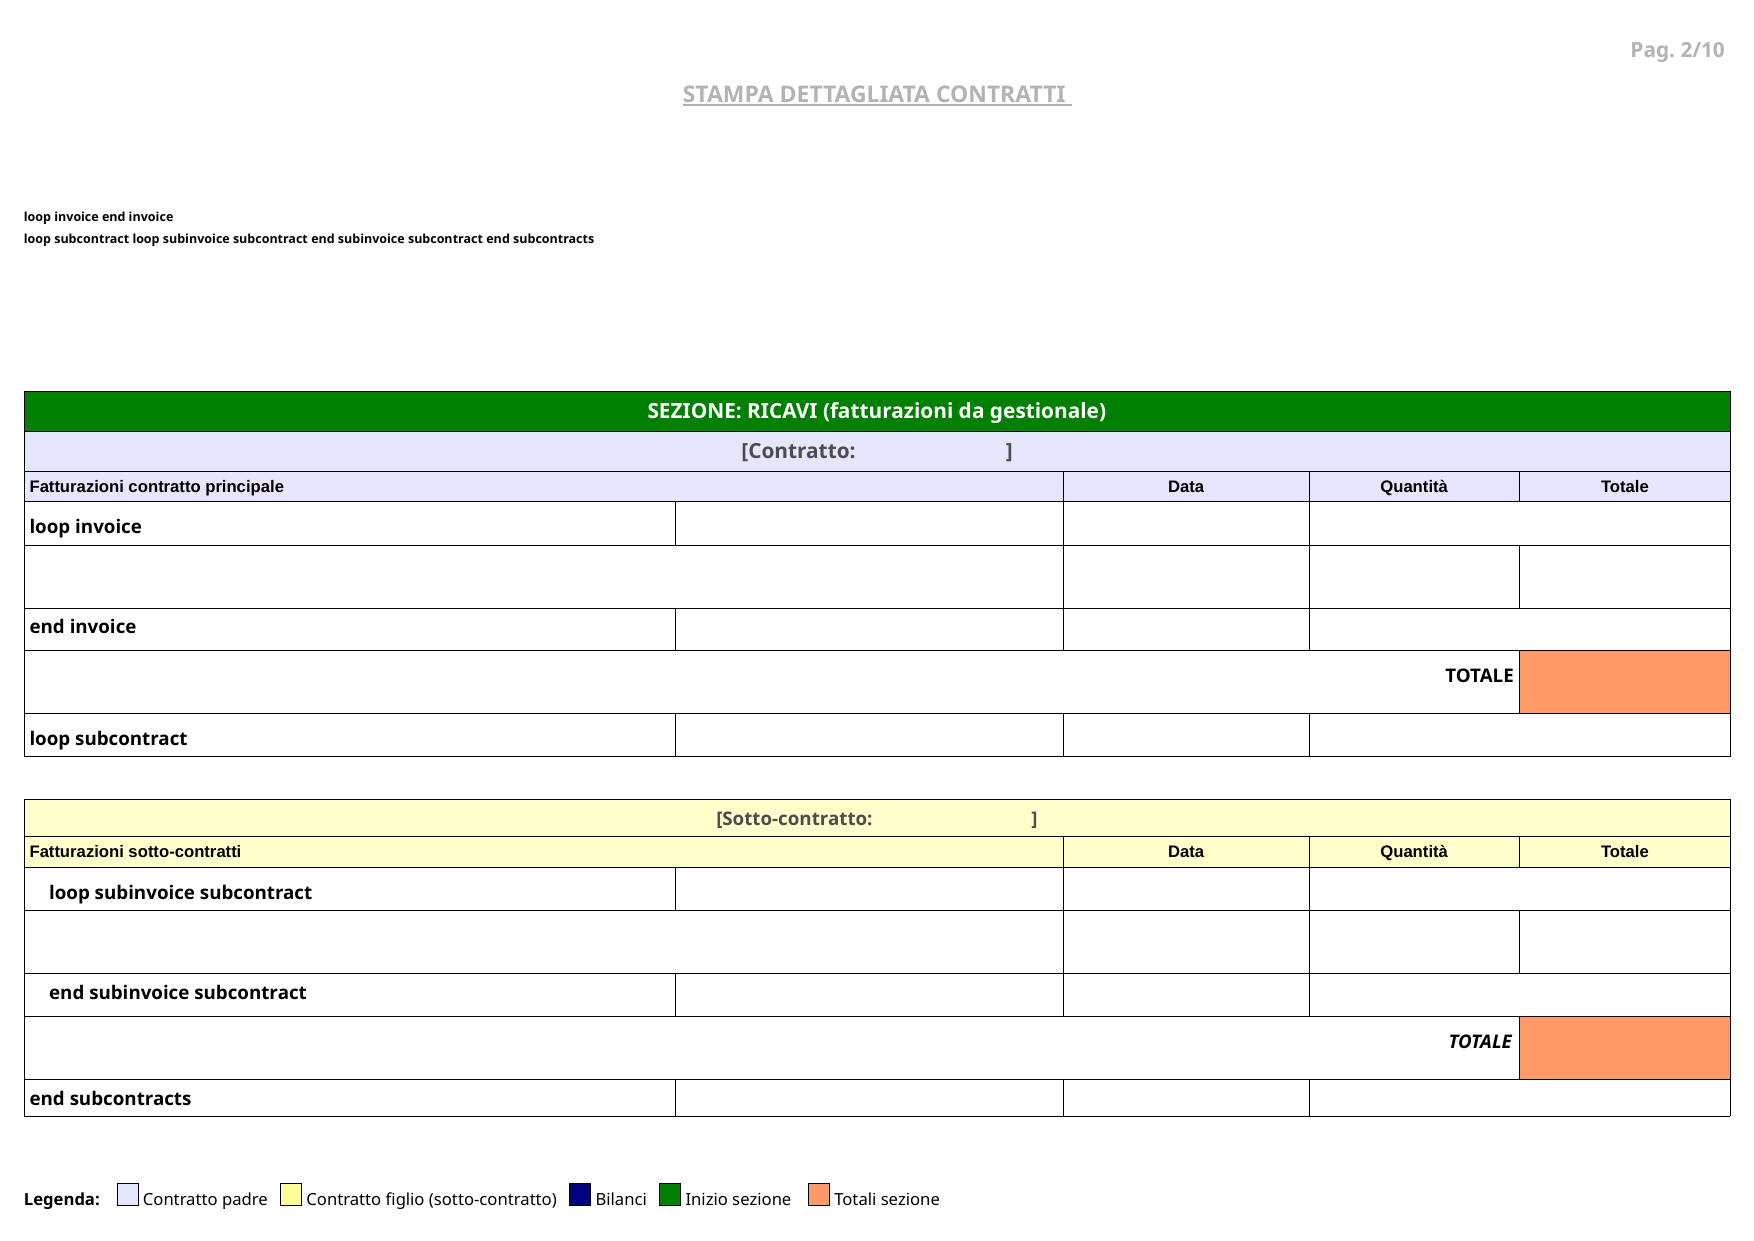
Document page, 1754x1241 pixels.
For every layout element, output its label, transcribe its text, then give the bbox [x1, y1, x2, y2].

table_cell [1064, 1080, 1309, 1116]
table_cell [1064, 609, 1309, 650]
table_cell loop subcontract [25, 714, 675, 756]
table_cell end subinvoice subcontract [25, 974, 675, 1016]
text <if test="test_part('invoice', data)"> [24, 282, 1730, 311]
table_cell <formatLang(get_totals('invoice'))> [1520, 1017, 1730, 1079]
table_cell Quantità [1310, 837, 1519, 867]
table_cell [1310, 1080, 1730, 1116]
table_cell Data [1064, 837, 1309, 867]
table_cell [1310, 609, 1730, 650]
table_cell <subinvoice.name> [25, 911, 1063, 973]
table_cell <invoice.name> [25, 546, 1063, 607]
table_cell [676, 1080, 1063, 1116]
table_cell [1064, 868, 1309, 910]
table_cell Fatturazioni sotto-contratti [25, 837, 1063, 867]
table_cell [1064, 714, 1309, 756]
table_cell <formatLang(invoice.unit_amount)> [1310, 546, 1519, 607]
table_cell [676, 502, 1063, 544]
table_cell [Sotto-contratto: <subcontract.name>] [25, 800, 1730, 836]
table_cell <formatLang(subinvoice.amount)> [1520, 911, 1730, 973]
table_cell loop subinvoice subcontract [25, 868, 675, 910]
table_cell end subcontracts [25, 1080, 675, 1116]
table_cell end invoice [25, 609, 675, 650]
table_cell [1310, 974, 1730, 1016]
table_cell [676, 609, 1063, 650]
table_cell TOTALE [25, 651, 1519, 713]
table_cell <formatLang(subinvoice.unit_amount)> [1310, 911, 1519, 973]
table_cell Totale [1520, 837, 1730, 867]
table_cell [1064, 502, 1309, 544]
table_cell SEZIONE: RICAVI (fatturazioni da gestionale) [25, 392, 1730, 431]
text </if> [24, 248, 1730, 276]
table_cell <formatLang(invoice.amount)> [1520, 546, 1730, 607]
table_cell [676, 868, 1063, 910]
table_cell <formatLang(get_totals('invoice'))> [1520, 651, 1730, 713]
table_cell loop invoice [25, 502, 675, 544]
table_cell [1310, 714, 1730, 756]
table_cell [Contratto: <contract.name>] [25, 432, 1730, 471]
table_cell <formatLang(subinvoice.date, date=True)> [1064, 911, 1309, 973]
table_cell [24, 757, 1730, 799]
text <if test="not test_part('invoice', data)"> [24, 173, 1730, 202]
table_cell [676, 714, 1063, 756]
table_cell Totale [1520, 472, 1730, 501]
table_cell [1310, 502, 1730, 544]
table_header [24, 345, 1730, 391]
table_cell [676, 974, 1063, 1016]
table_cell Fatturazioni contratto principale [25, 472, 1063, 501]
table_cell Data [1064, 472, 1309, 501]
table_cell [1064, 974, 1309, 1016]
text </if> [24, 139, 1730, 167]
text loop invoice end invoice [24, 208, 1730, 225]
table_cell Quantità [1310, 472, 1519, 501]
text loop subcontract loop subinvoice subcontract end subinvoice subcontract end subcontracts [24, 231, 1730, 248]
table_cell [1310, 868, 1730, 910]
table_cell TOTALE [25, 1017, 1519, 1079]
table_cell <formatLang(invoice.date, date=True)> [1064, 546, 1309, 607]
